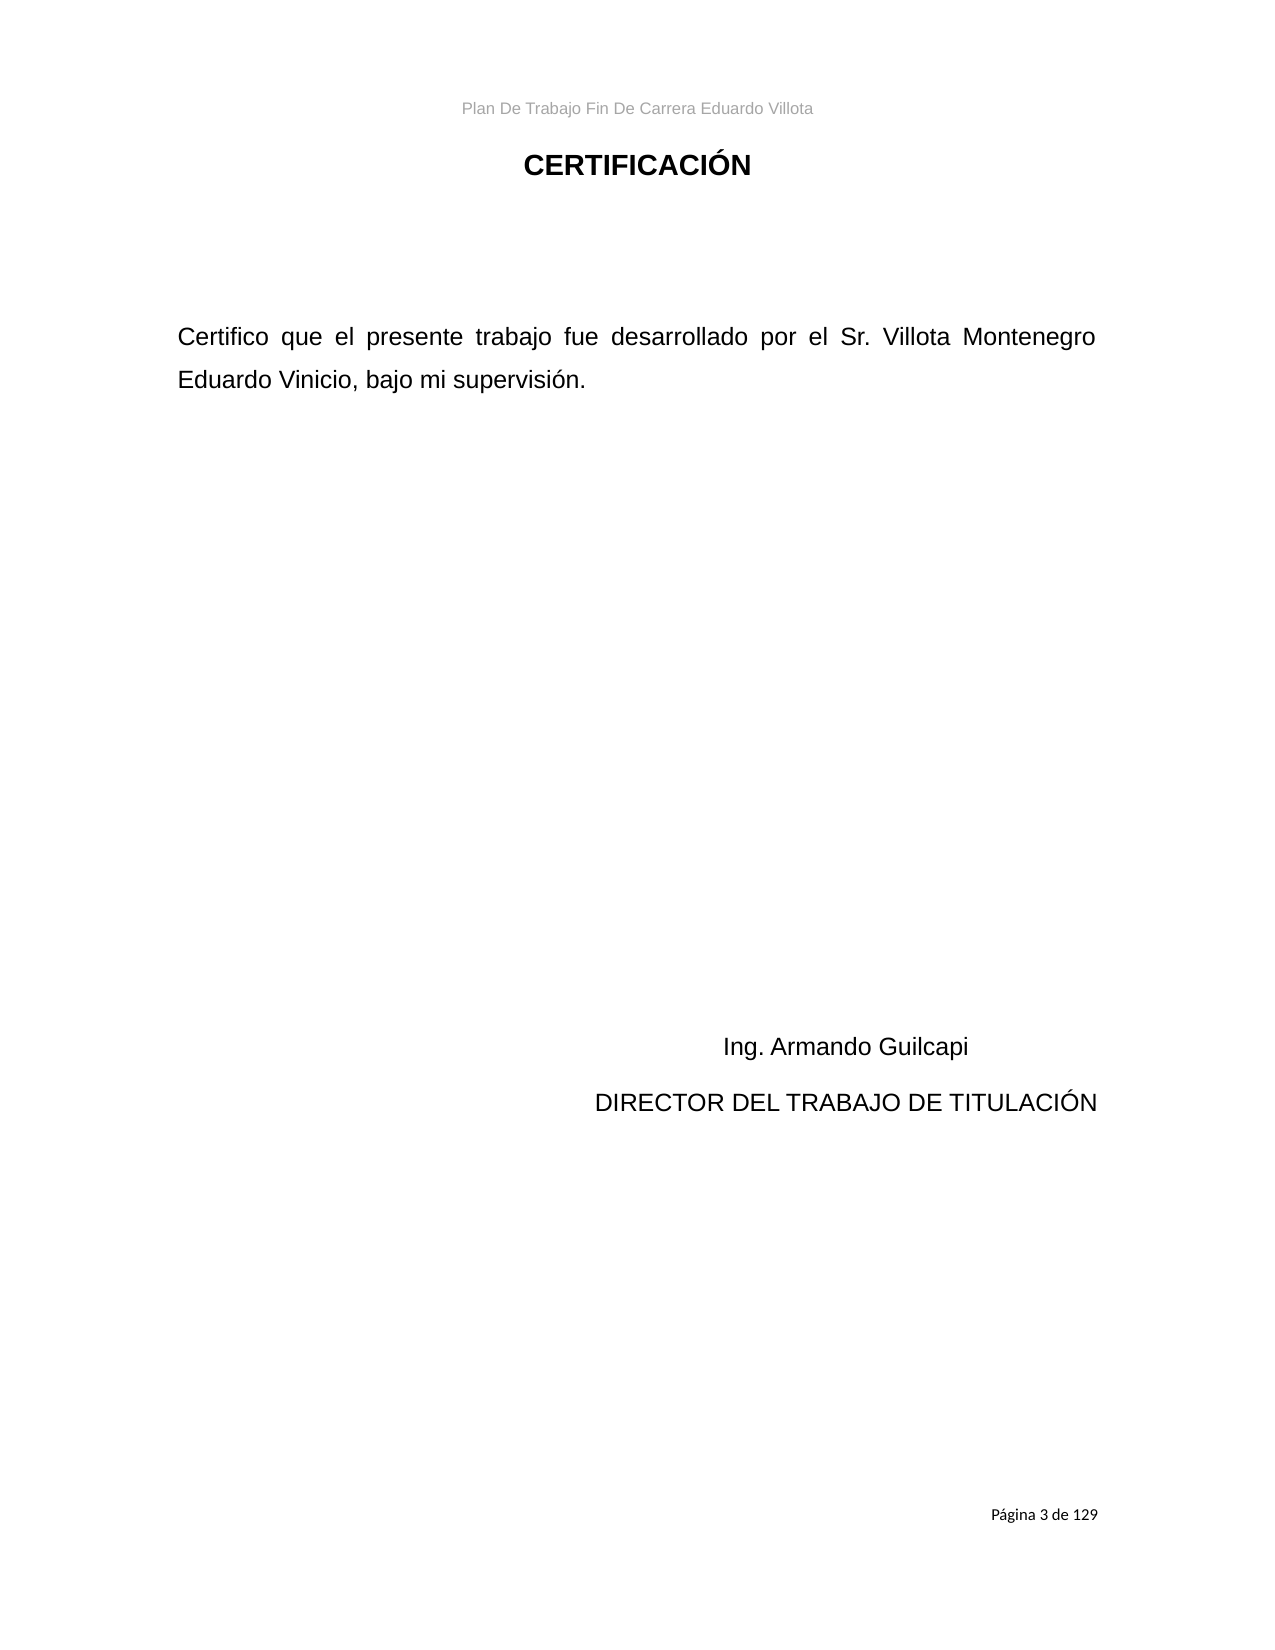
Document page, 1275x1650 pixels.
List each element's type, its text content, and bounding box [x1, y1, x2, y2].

text Ing. Armando Guilcapi [177, 1032, 1098, 1061]
text CERTIFICACIÓN [177, 148, 1098, 181]
text DIRECTOR DEL TRABAJO DE TITULACIÓN [177, 1088, 1098, 1117]
text Certifico que el presente trabajo fue desarrollado por el Sr. Villota Montenegro Eduardo Vinicio, bajo mi supervisión. [177, 322, 1098, 393]
